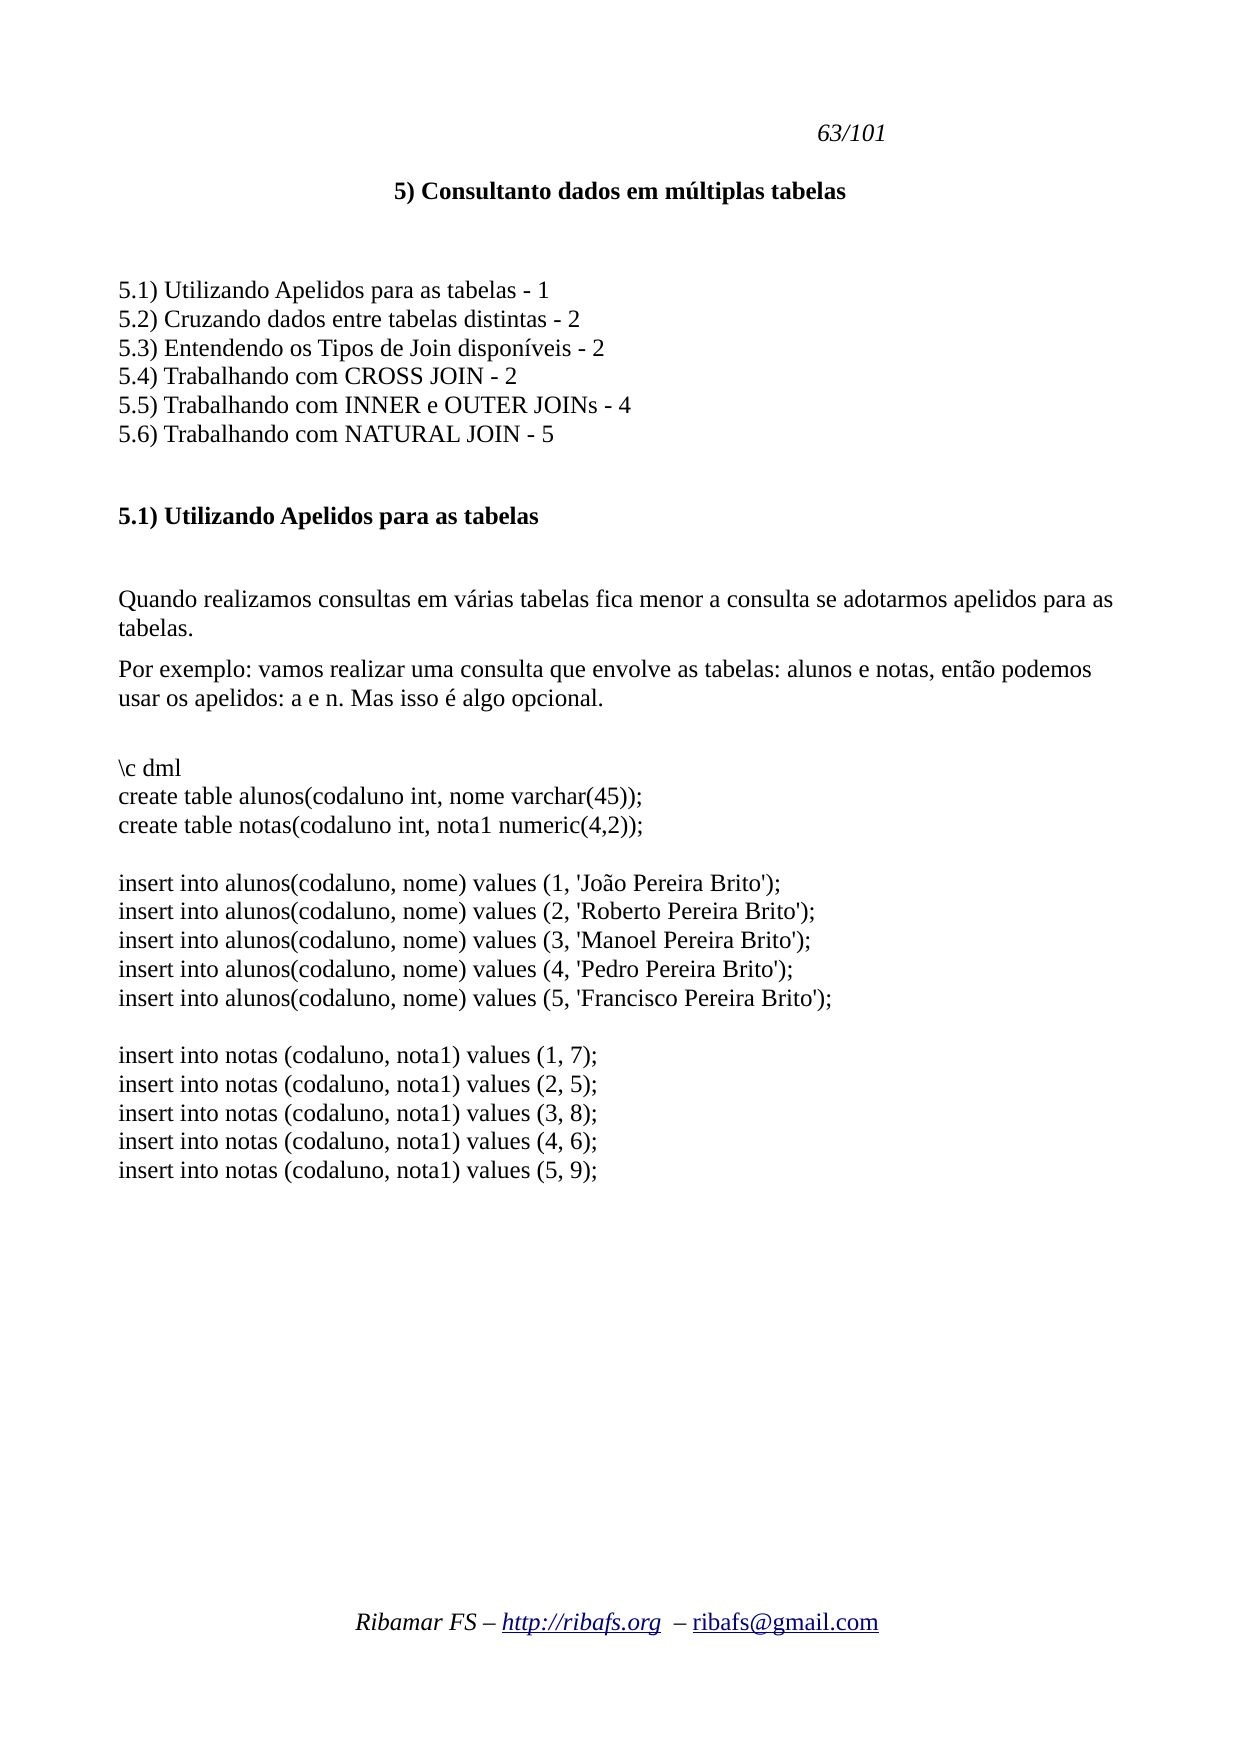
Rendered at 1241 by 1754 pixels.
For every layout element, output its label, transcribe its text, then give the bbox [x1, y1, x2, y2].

text insert into notas (codaluno, nota1) values (2, 5); [118, 1069, 1122, 1098]
text \c dml [118, 753, 1122, 781]
text 5) Consultanto dados em múltiplas tabelas [118, 176, 1122, 234]
text Quando realizamos consultas em várias tabelas fica menor a consulta se adotarmos apelidos para as tabelas. [118, 584, 1122, 641]
text insert into notas (codaluno, nota1) values (3, 8); [118, 1098, 1122, 1126]
text insert into notas (codaluno, nota1) values (1, 7); [118, 1040, 1122, 1069]
text insert into alunos(codaluno, nome) values (1, 'João Pereira Brito'); [118, 868, 1122, 896]
text 5.1) Utilizando Apelidos para as tabelas [118, 501, 1122, 530]
text insert into alunos(codaluno, nome) values (5, 'Francisco Pereira Brito'); [118, 983, 1122, 1011]
text create table alunos(codaluno int, nome varchar(45)); [118, 781, 1122, 810]
text insert into notas (codaluno, nota1) values (5, 9); [118, 1155, 1122, 1184]
text insert into notas (codaluno, nota1) values (4, 6); [118, 1126, 1122, 1155]
text insert into alunos(codaluno, nome) values (3, 'Manoel Pereira Brito'); [118, 925, 1122, 954]
text insert into alunos(codaluno, nome) values (2, 'Roberto Pereira Brito'); [118, 896, 1122, 925]
text insert into alunos(codaluno, nome) values (4, 'Pedro Pereira Brito'); [118, 954, 1122, 983]
text Por exemplo: vamos realizar uma consulta que envolve as tabelas: alunos e notas, então podemos usar os apelidos: a e n. Mas isso é algo opcional. [118, 654, 1122, 711]
text create table notas(codaluno int, nota1 numeric(4,2)); [118, 810, 1122, 839]
text 5.1) Utilizando Apelidos para as tabelas - 1 5.2) Cruzando dados entre tabelas distintas - 2 5.3) Entendendo os Tipos de Join disponíveis - 2 5.4) Trabalhando com CROSS JOIN - 2 5.5) Trabalhando com INNER e OUTER JOINs - 4 5.6) Trabalhando com NATURAL JOIN - 5 [118, 246, 1122, 448]
